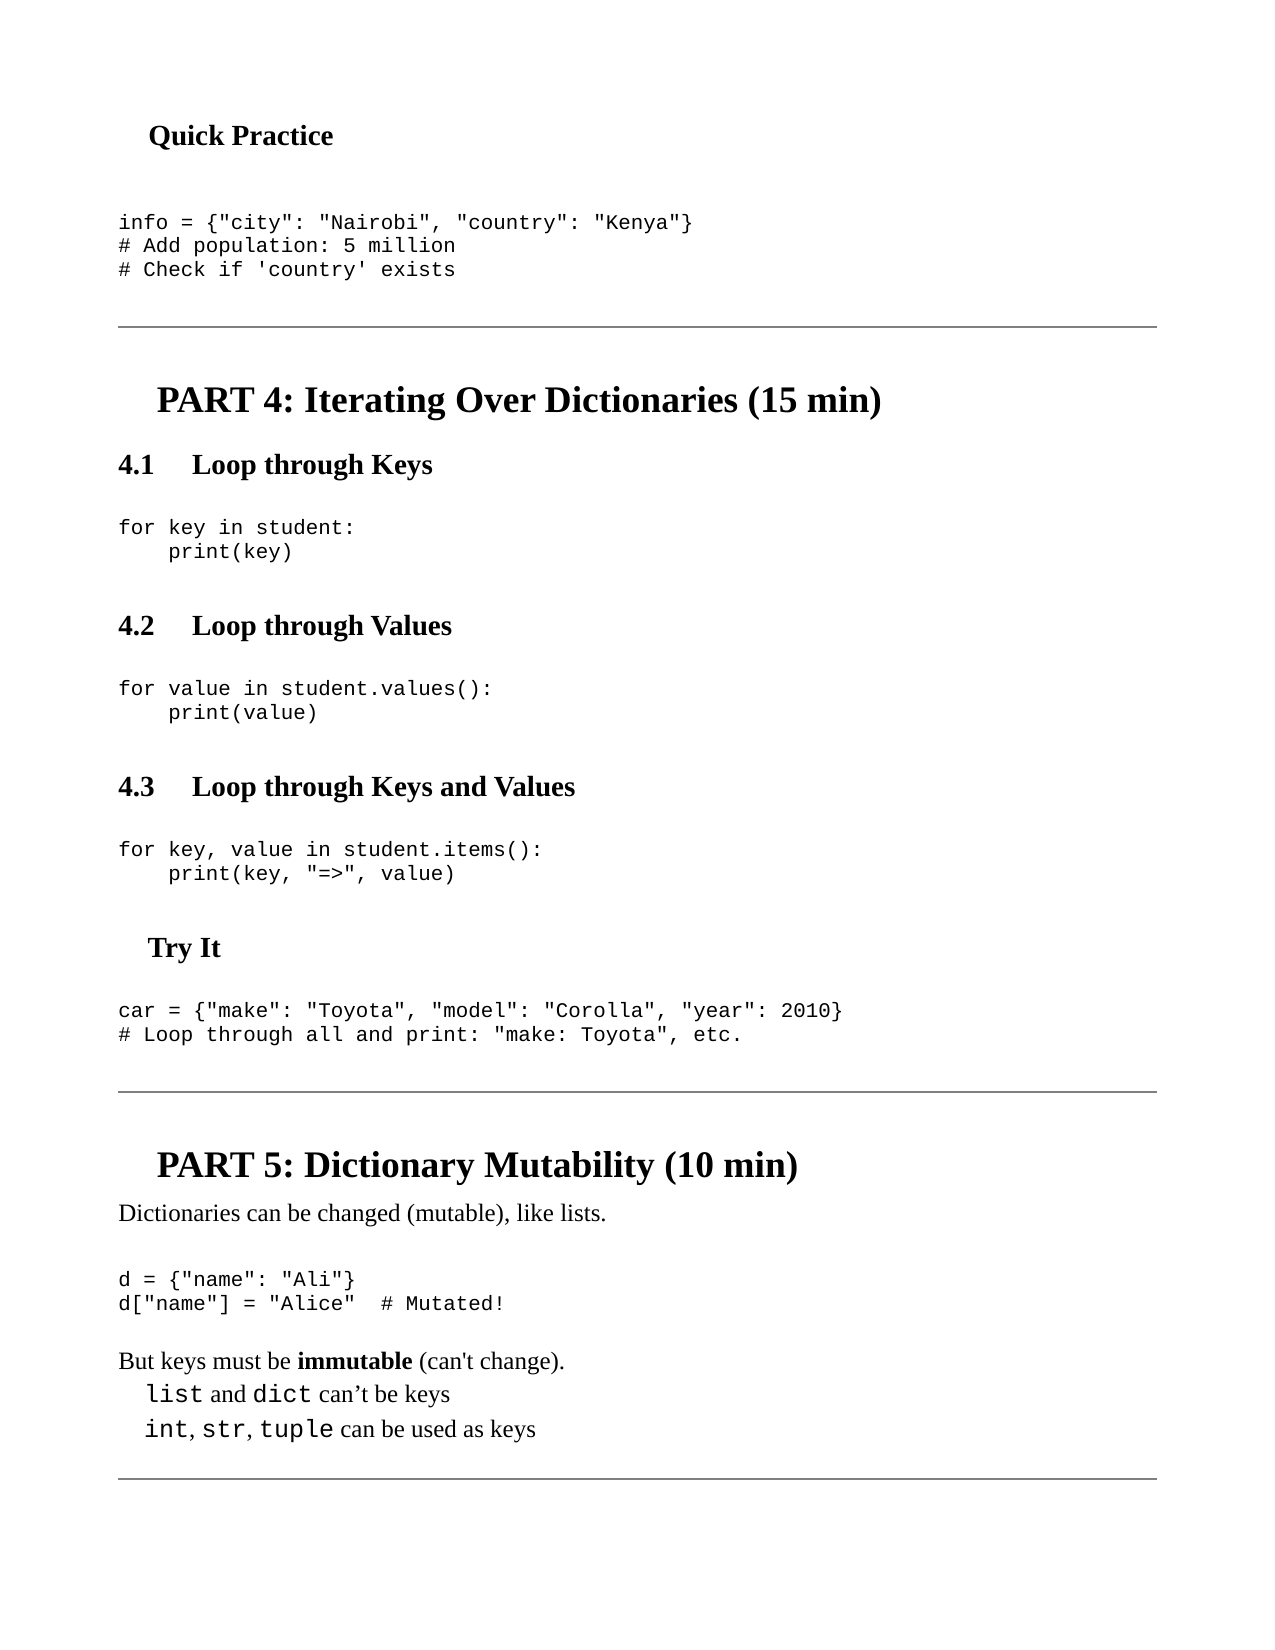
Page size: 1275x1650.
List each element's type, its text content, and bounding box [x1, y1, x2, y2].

text for key, value in student.items(): [118, 839, 1157, 863]
text car = {"make": "Toyota", "model": "Corolla", "year": 2010} [118, 1000, 1157, 1024]
text info = {"city": "Nairobi", "country": "Kenya"} [118, 212, 1157, 235]
text for key in student: [118, 517, 1157, 541]
text But keys must be immutable (can't change). ❌ list and dict can’t be keys ✅ int, str, tuple can be used as keys [118, 1346, 1157, 1445]
subtitle 🧪 Quick Practice [118, 118, 1157, 152]
text print(value) [118, 702, 1157, 726]
text d = {"name": "Ali"} [118, 1269, 1157, 1293]
subtitle 🔄 PART 4: Iterating Over Dictionaries (15 min) [118, 377, 1157, 420]
subtitle 4.1 🧵 Loop through Keys [118, 447, 1157, 481]
text print(key) [118, 541, 1157, 564]
text # Loop through all and print: "make: Toyota", etc. [118, 1024, 1157, 1048]
subtitle 4.3 🧲 Loop through Keys and Values [118, 769, 1157, 803]
text d["name"] = "Alice" # Mutated! [118, 1293, 1157, 1316]
text # Add population: 5 million [118, 235, 1157, 259]
subtitle 4.2 🎯 Loop through Values [118, 608, 1157, 642]
text # Check if 'country' exists [118, 259, 1157, 283]
subtitle 🔄 PART 5: Dictionary Mutability (10 min) [118, 1142, 1157, 1185]
text Dictionaries can be changed (mutable), like lists. [118, 1198, 1157, 1227]
subtitle 🧪 Try It [118, 931, 1157, 964]
text for value in student.values(): [118, 678, 1157, 702]
text print(key, "=>", value) [118, 863, 1157, 887]
